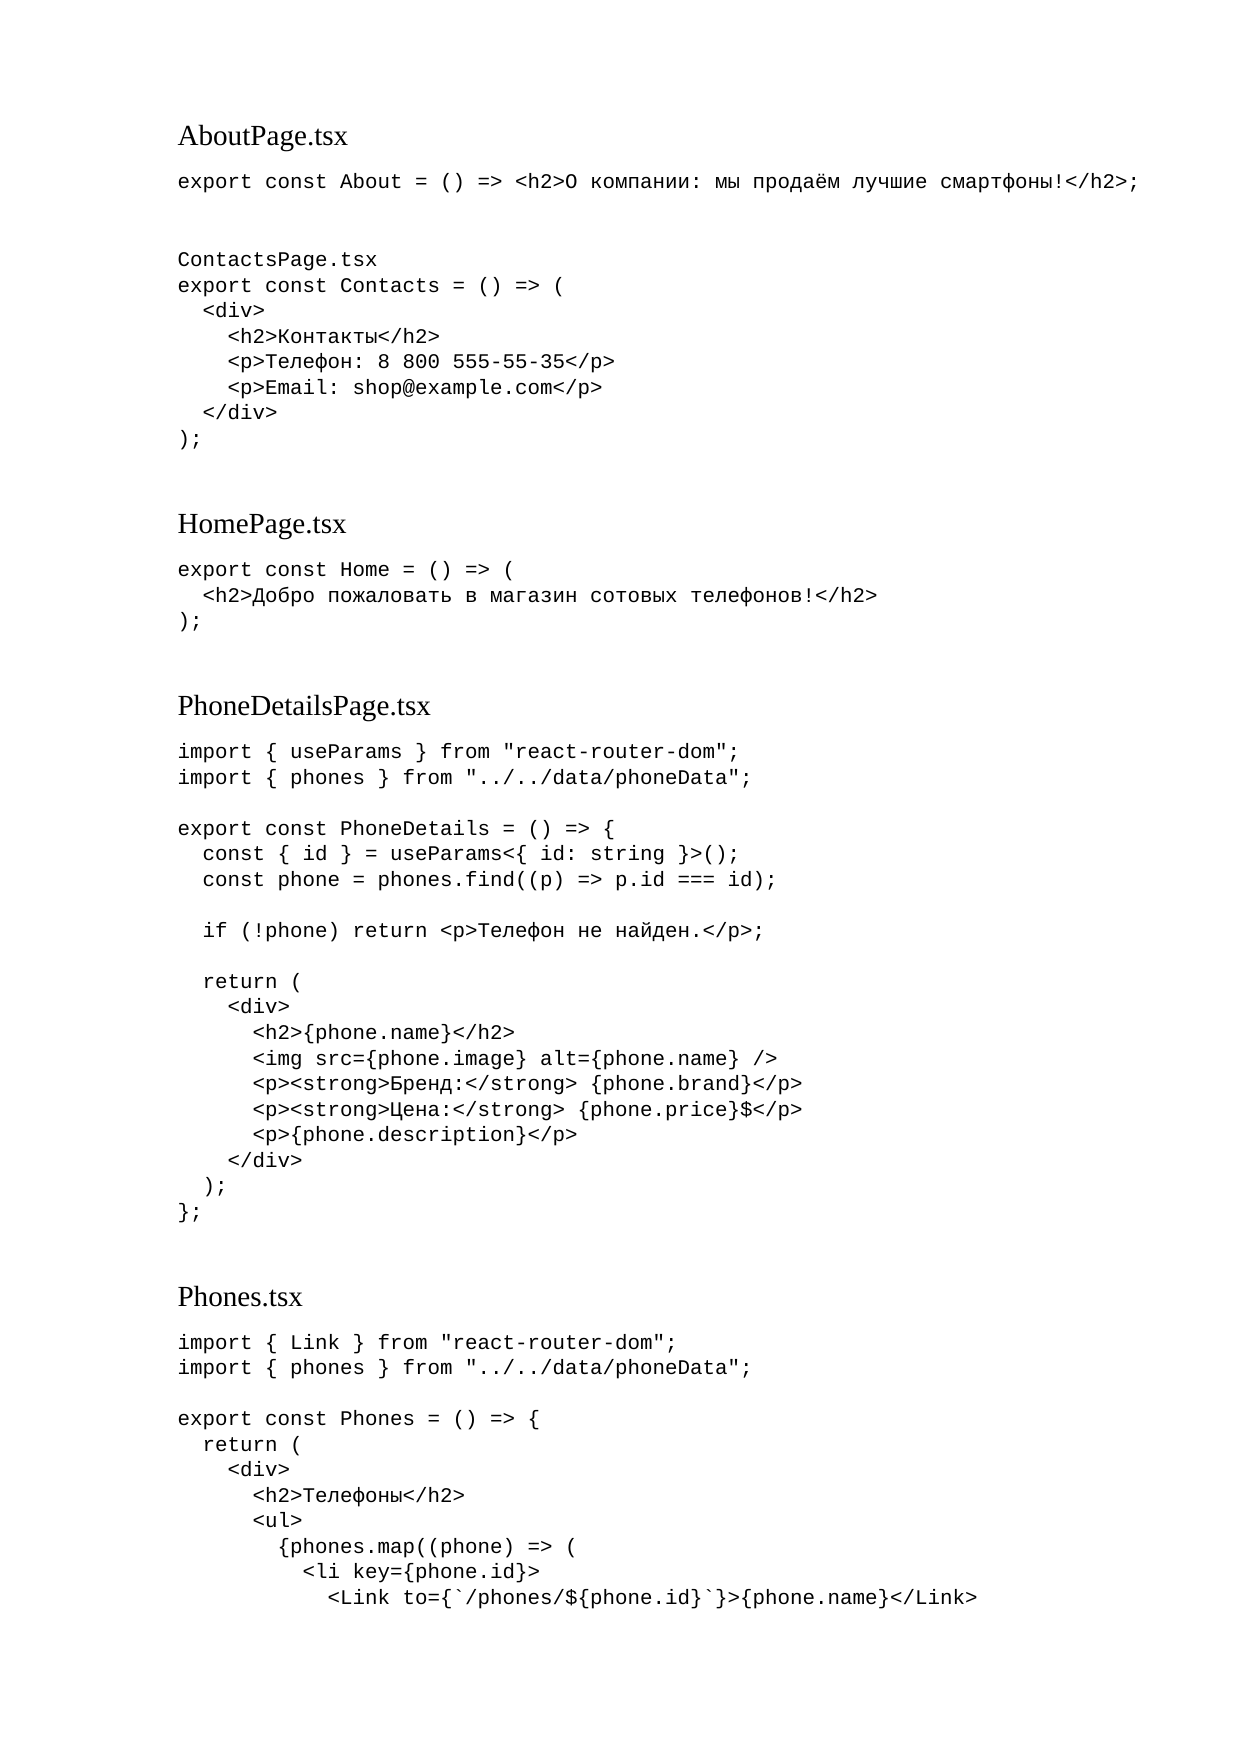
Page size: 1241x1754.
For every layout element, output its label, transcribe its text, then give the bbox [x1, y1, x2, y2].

text export const About = () => <h2>О компании: мы продаём лучшие смартфоны!</h2>; [177, 171, 1152, 194]
text <p><strong>Цена:</strong> {phone.price}$</p> [177, 1098, 1152, 1122]
text {phones.map((phone) => ( [177, 1536, 1152, 1559]
text import { phones } from "../../data/phoneData"; [177, 1357, 1152, 1381]
text <div> [177, 1459, 1152, 1483]
text const phone = phones.find((p) => p.id === id); [177, 869, 1152, 892]
text HomePage.tsx [177, 506, 1152, 540]
text </div> [177, 402, 1152, 426]
text </div> [177, 1149, 1152, 1173]
text <p>{phone.description}</p> [177, 1124, 1152, 1148]
text <div> [177, 300, 1152, 324]
text <p>Email: shop@example.com</p> [177, 377, 1152, 401]
text export const Phones = () => { [177, 1408, 1152, 1432]
text return ( [177, 971, 1152, 994]
text <img src={phone.image} alt={phone.name} /> [177, 1047, 1152, 1071]
text <h2>Контакты</h2> [177, 326, 1152, 349]
text <ul> [177, 1510, 1152, 1534]
text ); [177, 610, 1152, 634]
text import { Link } from "react-router-dom"; [177, 1332, 1152, 1355]
text <li key={phone.id}> [177, 1561, 1152, 1585]
text import { phones } from "../../data/phoneData"; [177, 767, 1152, 790]
text ContactsPage.tsx [177, 249, 1152, 273]
text if (!phone) return <p>Телефон не найден.</p>; [177, 920, 1152, 943]
text <h2>Добро пожаловать в магазин сотовых телефонов!</h2> [177, 584, 1152, 608]
text <p><strong>Бренд:</strong> {phone.brand}</p> [177, 1073, 1152, 1097]
text const { id } = useParams<{ id: string }>(); [177, 843, 1152, 867]
text export const Home = () => ( [177, 559, 1152, 583]
text return ( [177, 1434, 1152, 1457]
text ); [177, 428, 1152, 452]
text AboutPage.tsx [177, 118, 1152, 152]
text import { useParams } from "react-router-dom"; [177, 741, 1152, 765]
text <h2>{phone.name}</h2> [177, 1022, 1152, 1046]
text export const PhoneDetails = () => { [177, 818, 1152, 841]
text ); [177, 1175, 1152, 1199]
text export const Contacts = () => ( [177, 275, 1152, 298]
text <h2>Телефоны</h2> [177, 1485, 1152, 1508]
text <div> [177, 996, 1152, 1020]
text <Link to={`/phones/${phone.id}`}>{phone.name}</Link> [177, 1587, 1152, 1611]
text }; [177, 1201, 1152, 1224]
text PhoneDetailsPage.tsx [177, 688, 1152, 722]
text Phones.tsx [177, 1279, 1152, 1312]
text <p>Телефон: 8 800 555-55-35</p> [177, 351, 1152, 375]
